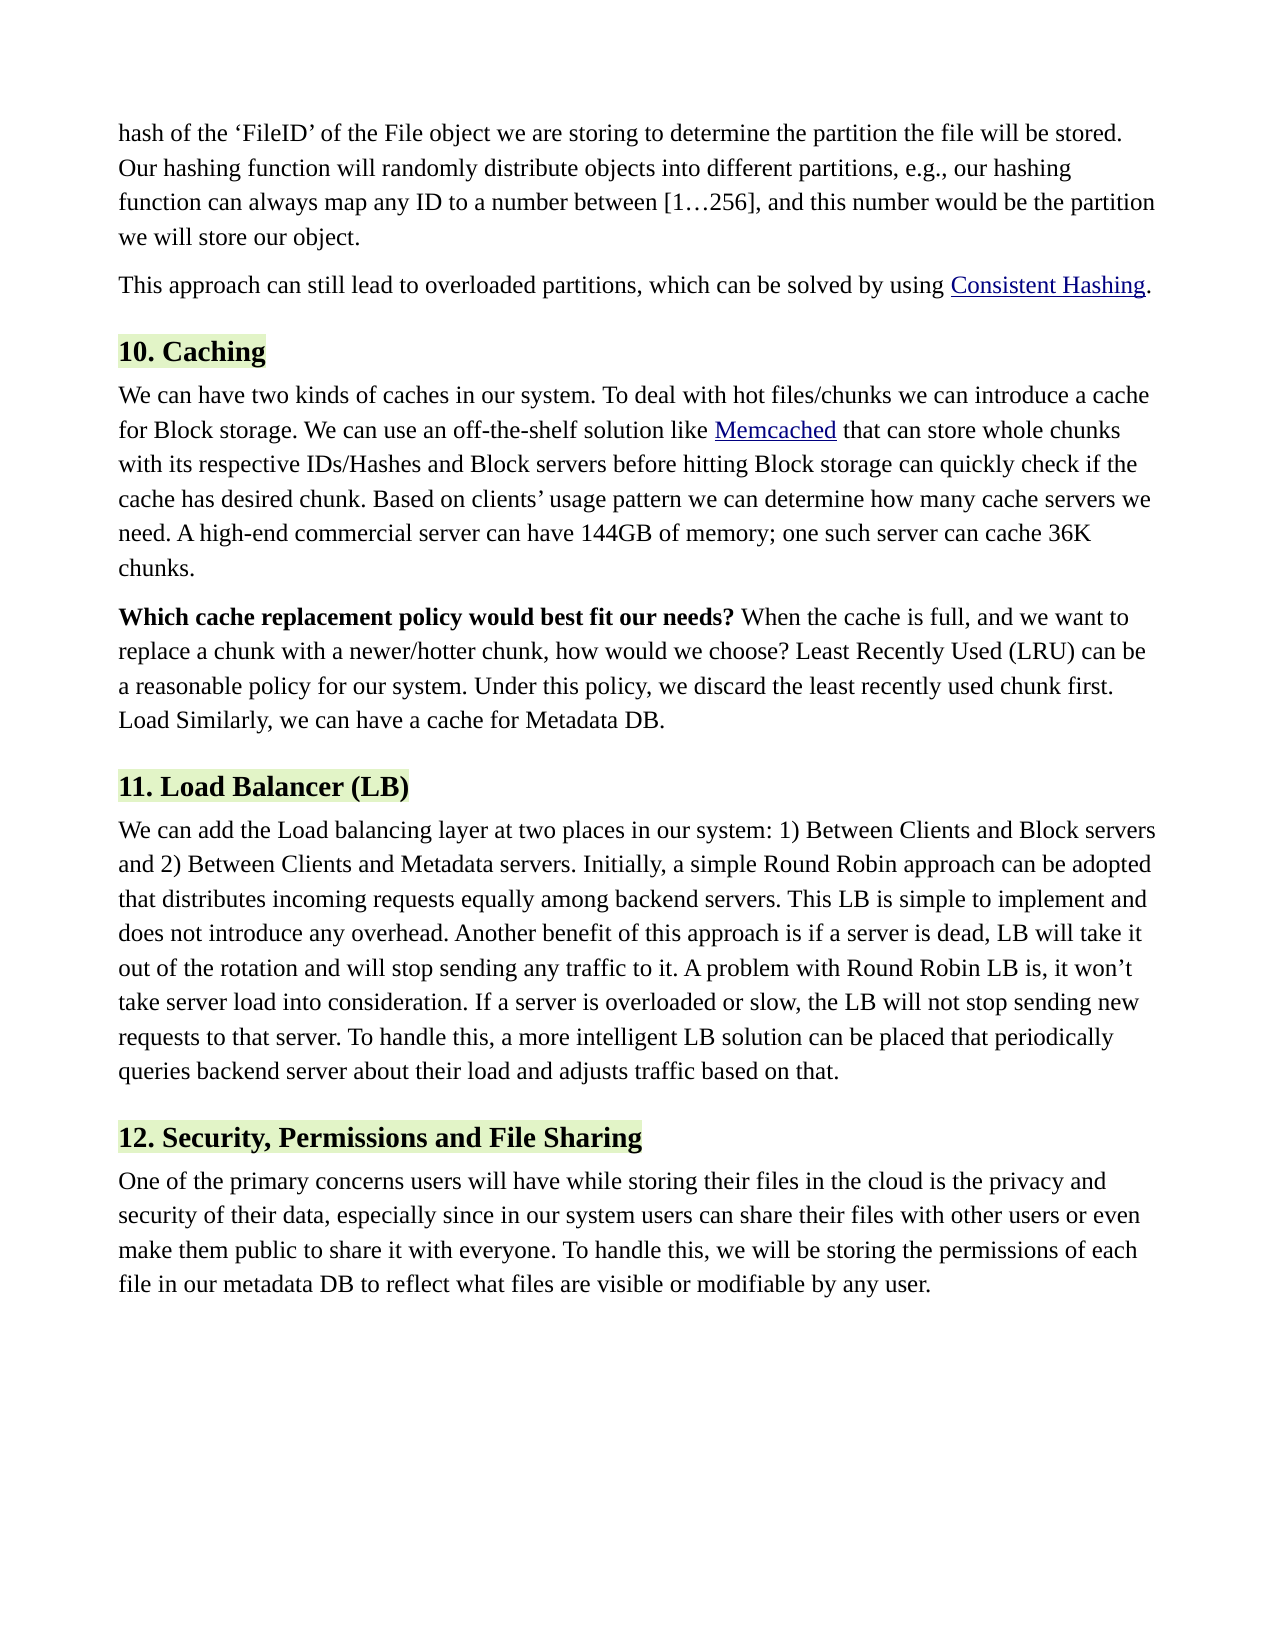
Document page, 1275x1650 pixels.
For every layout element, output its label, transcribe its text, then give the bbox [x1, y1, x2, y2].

text Which cache replacement policy would best fit our needs? When the cache is full, and we want to replace a chunk with a newer/hotter chunk, how would we choose? Least Recently Used (LRU) can be a reasonable policy for our system. Under this policy, we discard the least recently used chunk first. Load Similarly, we can have a cache for Metadata DB. [118, 602, 1157, 734]
text One of the primary concerns users will have while storing their files in the cloud is the privacy and security of their data, especially since in our system users can share their files with other users or even make them public to share it with everyone. To handle this, we will be storing the permissions of each file in our metadata DB to reflect what files are visible or modifiable by any user. [118, 1166, 1157, 1298]
text hash of the ‘FileID’ of the File object we are storing to determine the partition the file will be stored. Our hashing function will randomly distribute objects into different partitions, e.g., our hashing function can always map any ID to a number between [1…256], and this number would be the partition we will store our object. [118, 118, 1157, 250]
text We can have two kinds of caches in our system. To deal with hot files/chunks we can introduce a cache for Block storage. We can use an off-the-shelf solution like Memcached that can store whole chunks with its respective IDs/Hashes and Block servers before hitting Block storage can quickly check if the cache has desired chunk. Based on clients’ usage pattern we can determine how many cache servers we need. A high-end commercial server can have 144GB of memory; one such server can cache 36K chunks. [118, 380, 1157, 581]
text We can add the Load balancing layer at two places in our system: 1) Between Clients and Block servers and 2) Between Clients and Metadata servers. Initially, a simple Round Robin approach can be adopted that distributes incoming requests equally among backend servers. This LB is simple to implement and does not introduce any overhead. Another benefit of this approach is if a server is dead, LB will take it out of the rotation and will stop sending any traffic to it. A problem with Round Robin LB is, it won’t take server load into consideration. If a server is overloaded or slow, the LB will not stop sending new requests to that server. To handle this, a more intelligent LB solution can be placed that periodically queries backend server about their load and adjusts traffic based on that. [118, 815, 1157, 1085]
text This approach can still lead to overloaded partitions, which can be solved by using Consistent Hashing. [118, 271, 1157, 299]
subtitle 12. Security, Permissions and File Sharing [118, 1120, 1157, 1153]
subtitle 10. Caching [118, 334, 1157, 368]
subtitle 11. Load Balancer (LB) [118, 769, 1157, 802]
